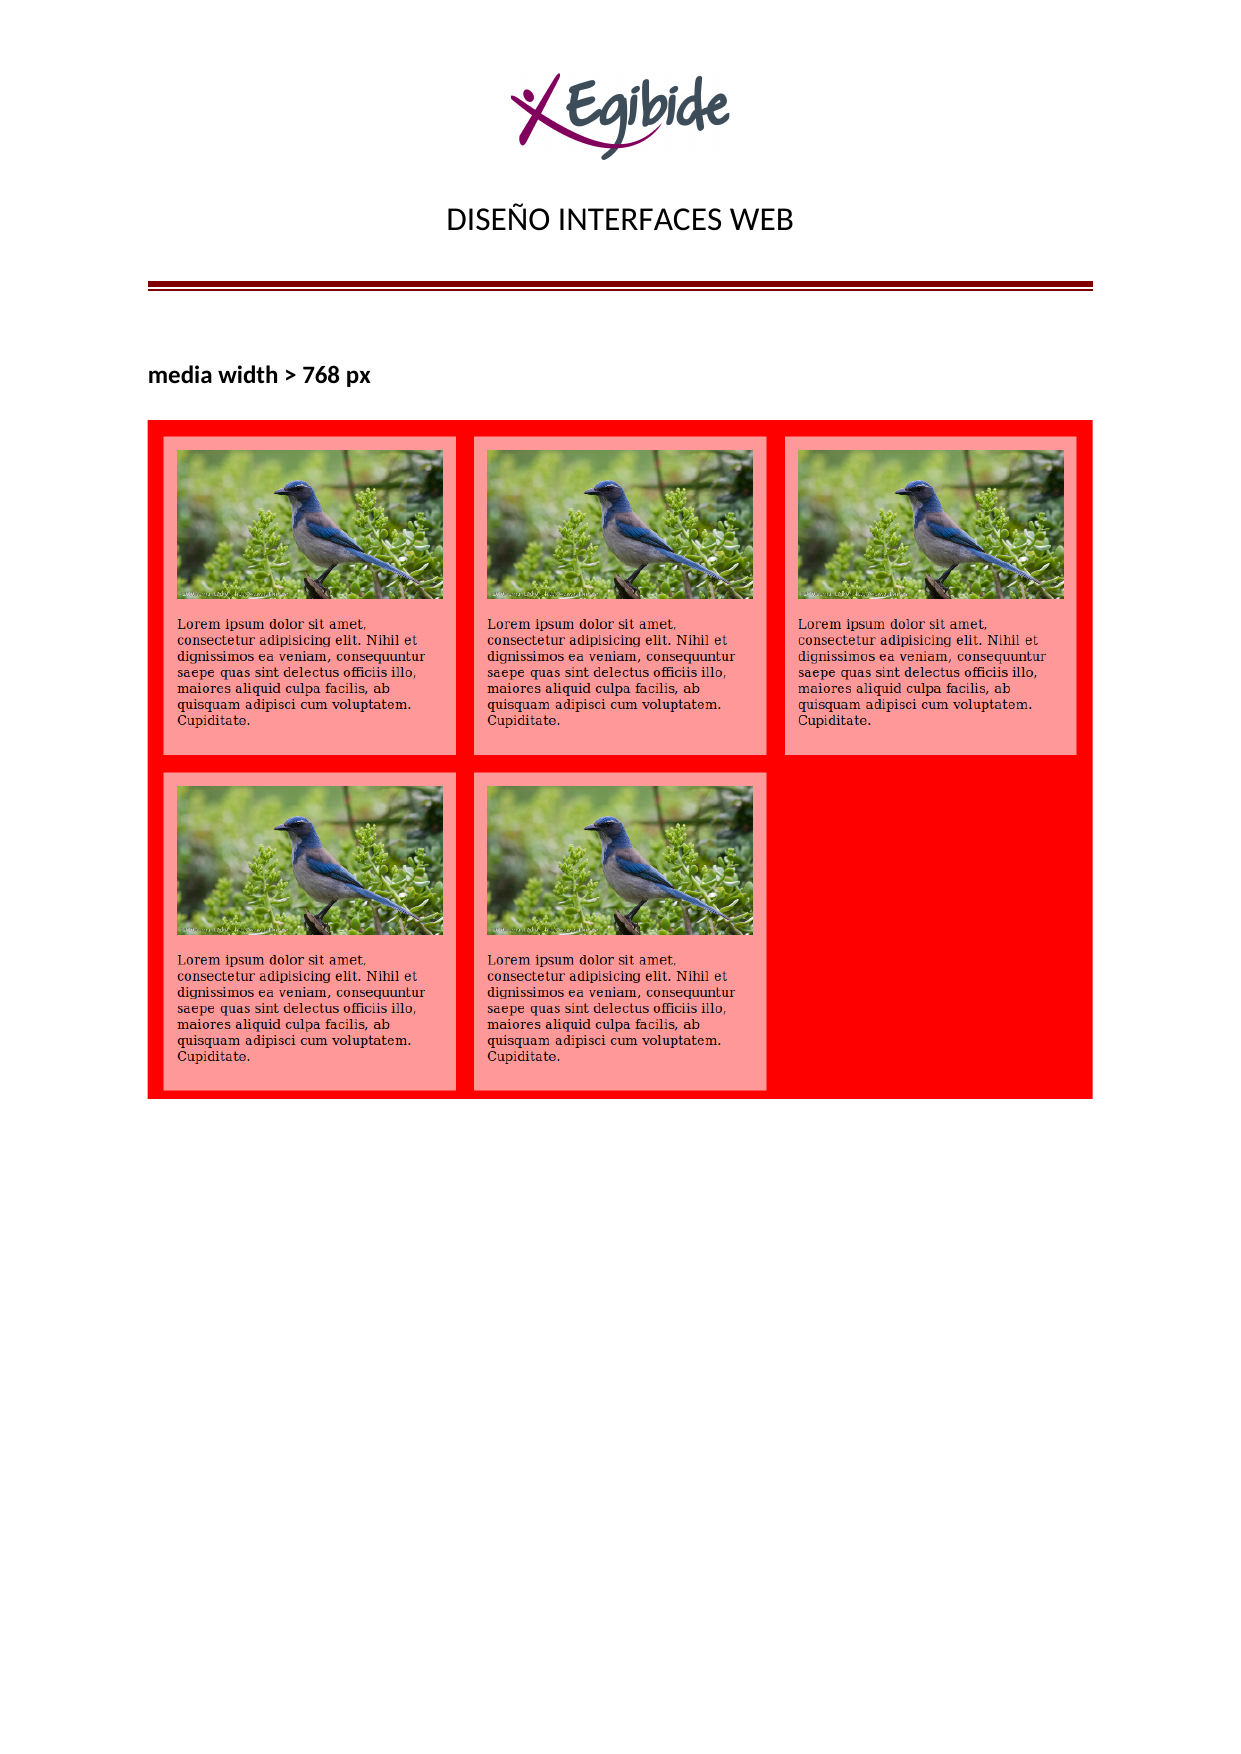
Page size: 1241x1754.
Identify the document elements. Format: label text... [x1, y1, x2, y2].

picture [147, 420, 1093, 1099]
picture [510, 73, 730, 160]
text media width > 768 px [148, 359, 1093, 390]
